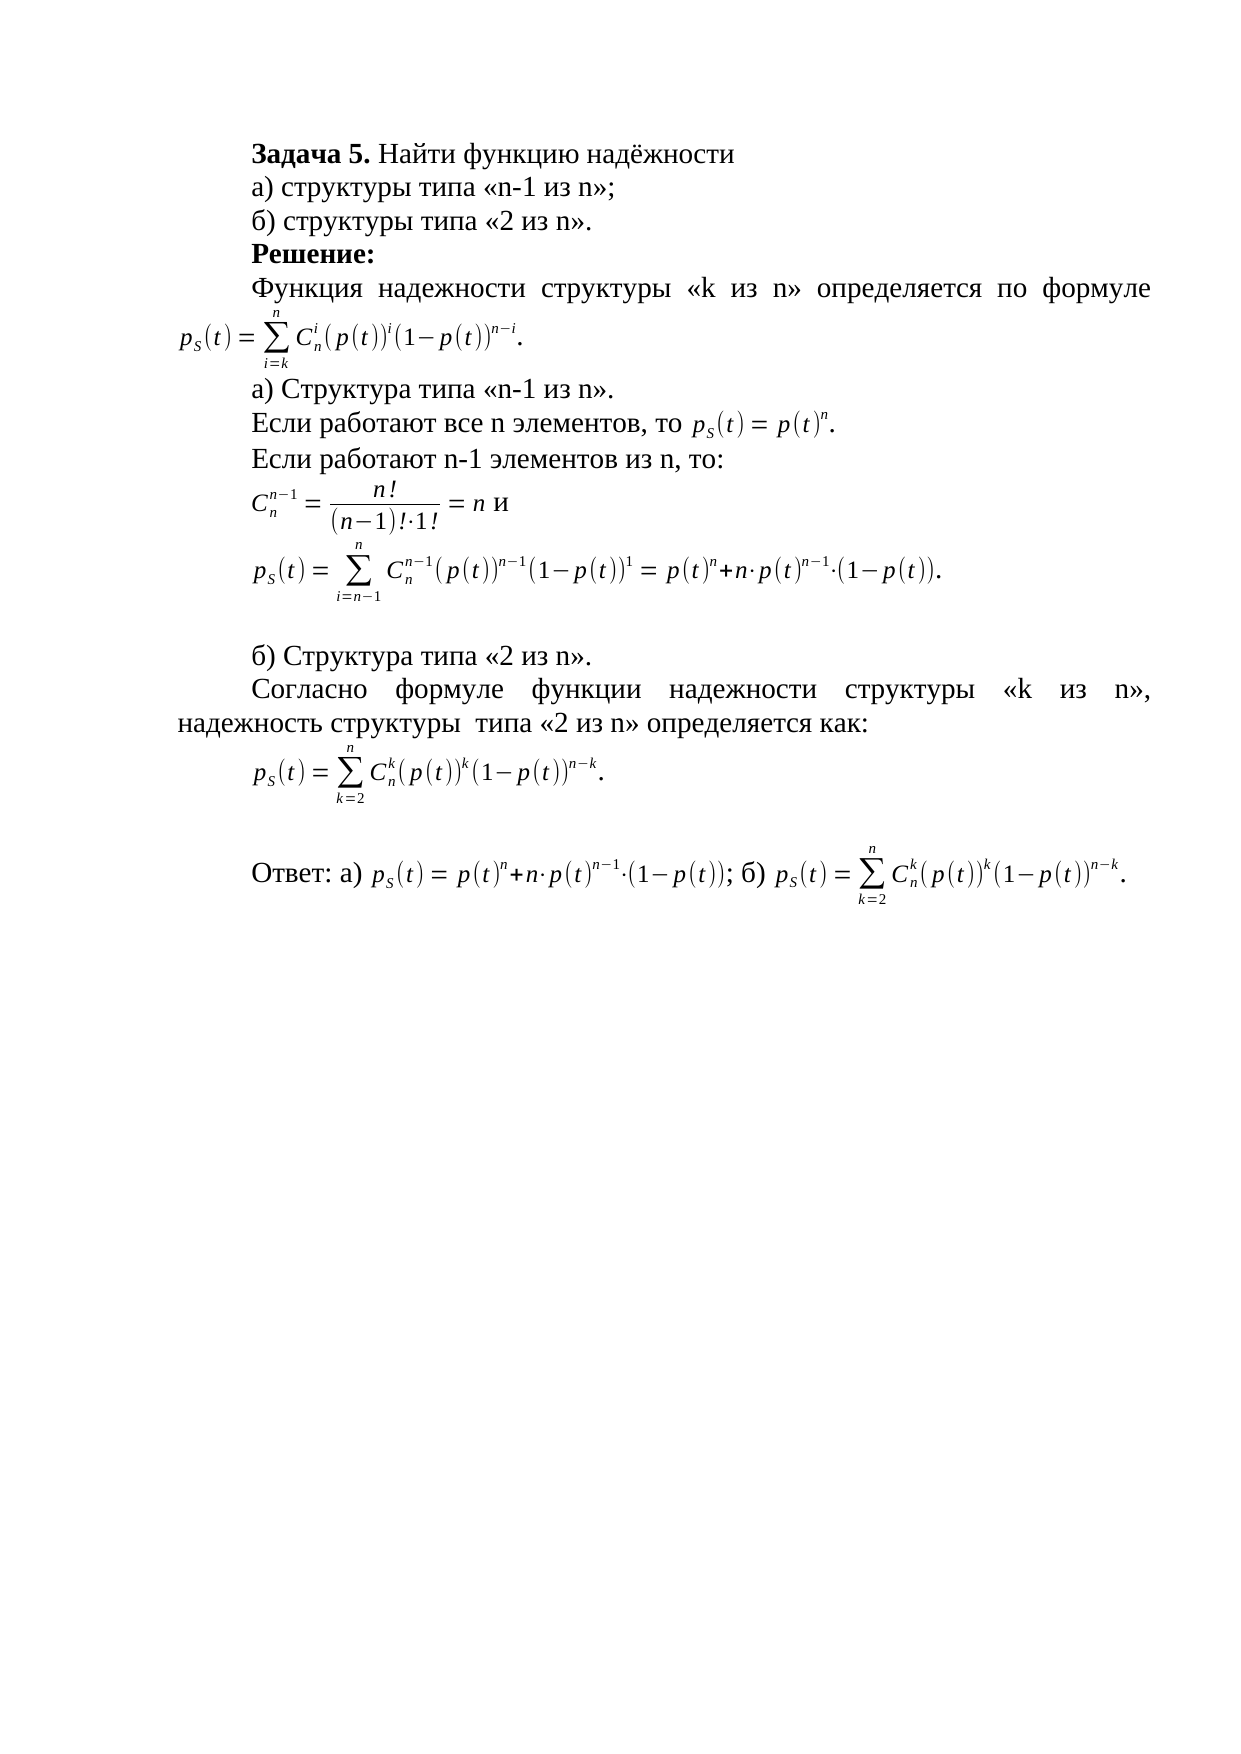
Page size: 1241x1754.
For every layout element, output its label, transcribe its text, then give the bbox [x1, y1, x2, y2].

text б) структуры типа «2 из n». [177, 203, 1152, 236]
text Функция надежности структуры «k из n» определяется по формуле . [177, 270, 1152, 371]
text Если работают все n элементов, то . [177, 405, 1152, 441]
text б) Структура типа «2 из n». [177, 638, 1152, 671]
text а) структуры типа «n-1 из n»; [177, 169, 1152, 203]
text Если работают n-1 элементов из n, то: [177, 441, 1152, 475]
text . [177, 738, 1152, 806]
text Решение: [177, 236, 1152, 270]
text . [177, 537, 1152, 604]
text Ответ: а) ; б) . [177, 840, 1152, 908]
text Согласно формуле функции надежности структуры «k из n», надежность структуры типа «2 из n» определяется как: [177, 671, 1152, 738]
text а) Структура типа «n-1 из n». [177, 371, 1152, 405]
text и [177, 475, 1152, 537]
text Задача 5. Найти функцию надёжности [177, 136, 1152, 169]
